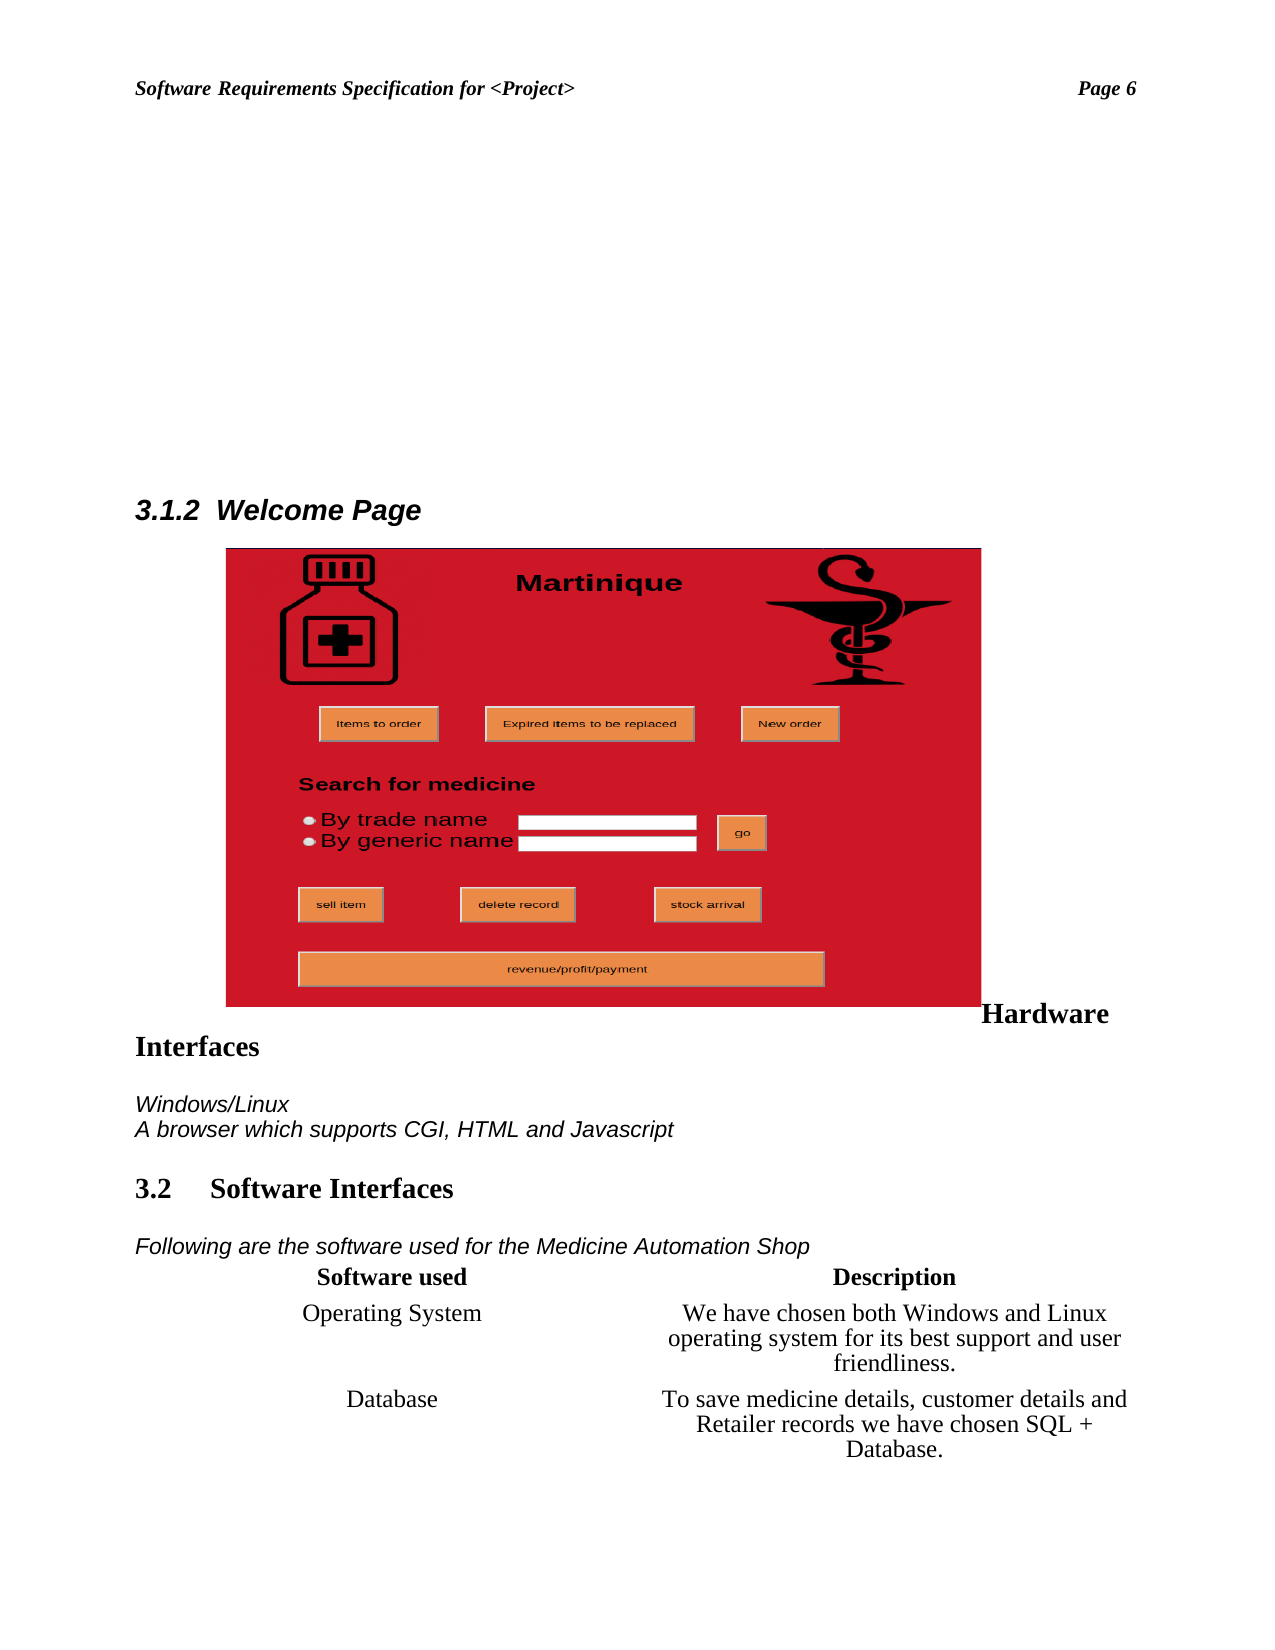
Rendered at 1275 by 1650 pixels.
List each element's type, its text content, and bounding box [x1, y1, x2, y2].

text A browser which supports CGI, HTML and Javascript [135, 1117, 1140, 1142]
table_cell To save medicine details, customer details and Retailer records we have chosen SQL + Database. [643, 1382, 1146, 1468]
table_cell Operating System [141, 1296, 643, 1382]
picture [225, 548, 982, 1007]
table_header Software used [141, 1259, 643, 1296]
text 3.1.2 Welcome Page [135, 500, 1140, 525]
text Windows/Linux [135, 1092, 1140, 1117]
table_cell Database [141, 1382, 643, 1468]
table_header Description [643, 1259, 1146, 1296]
subtitle Software Interfaces [135, 1171, 1140, 1205]
table_cell We have chosen both Windows and Linux operating system for its best support and user friendliness. [643, 1296, 1146, 1382]
subtitle Hardware Interfaces [135, 996, 1140, 1063]
text Following are the software used for the Medicine Automation Shop [135, 1234, 1140, 1259]
